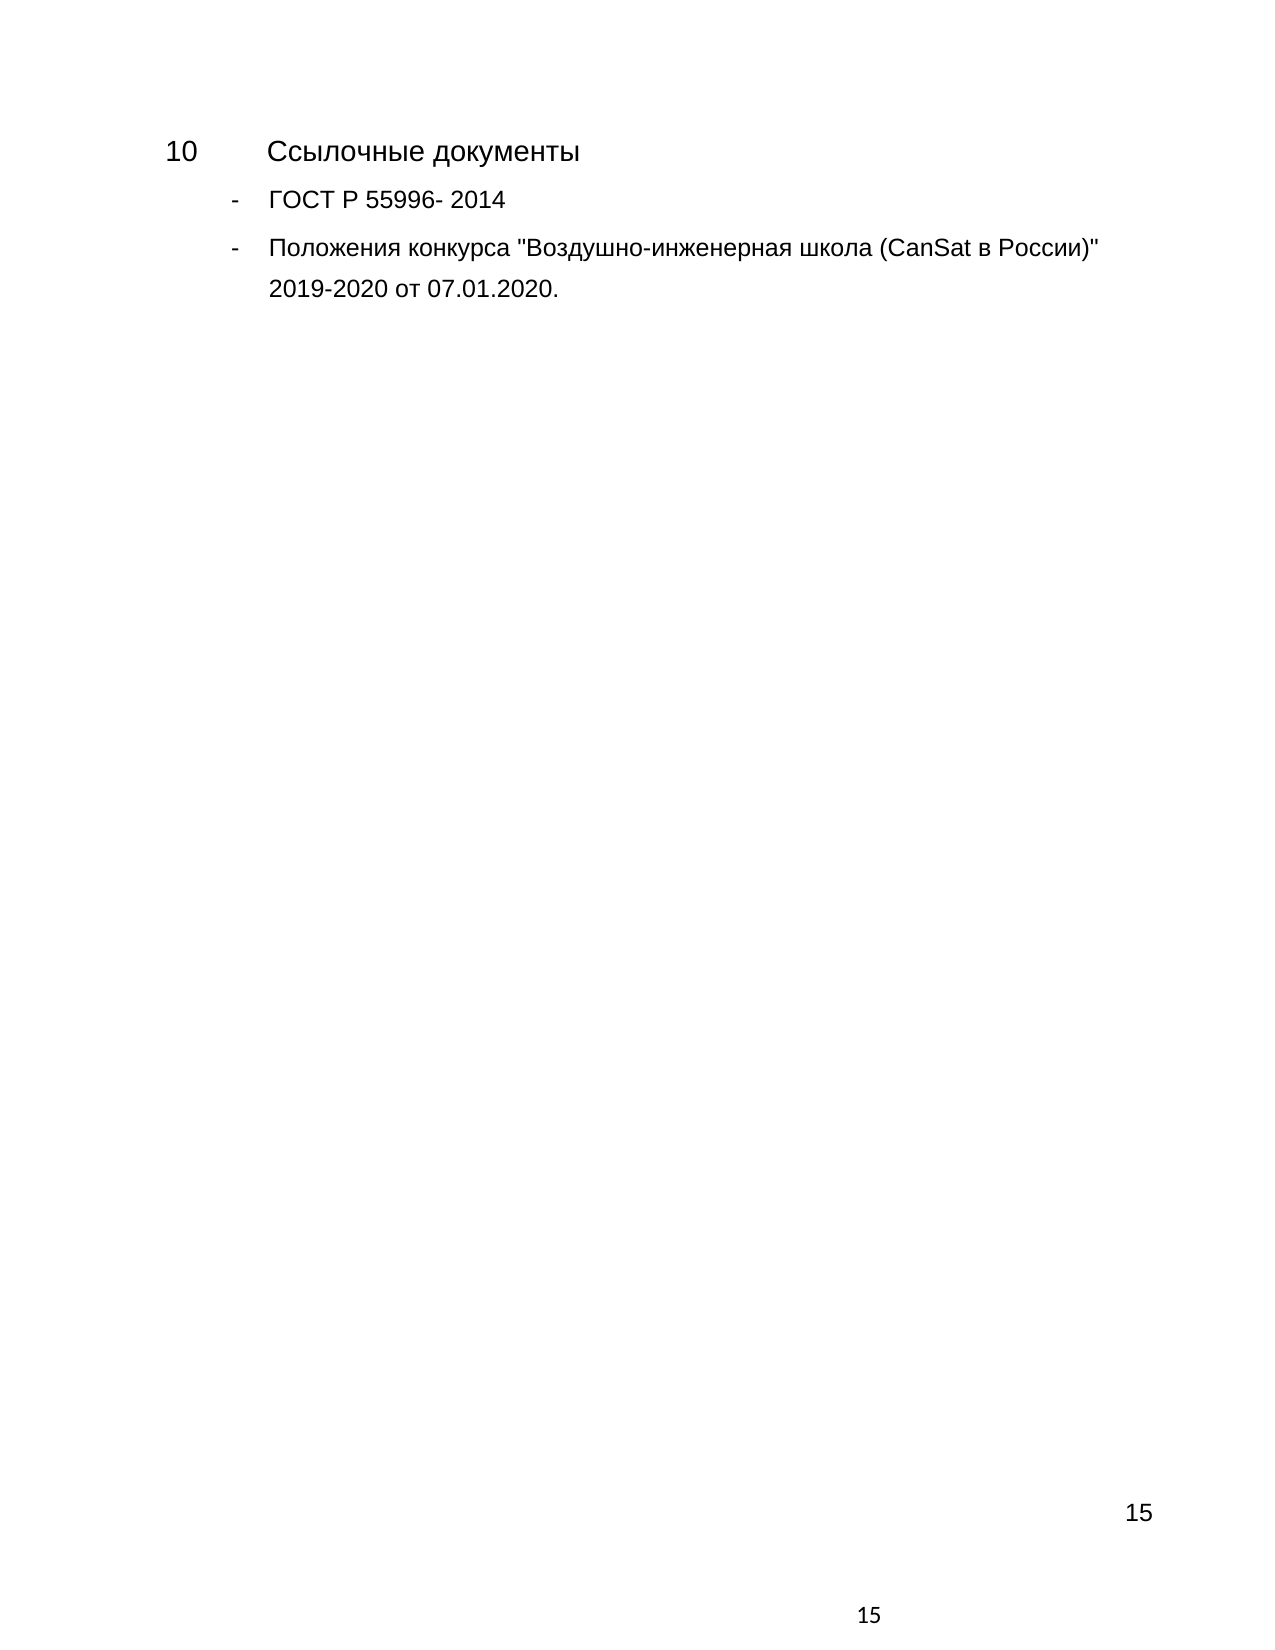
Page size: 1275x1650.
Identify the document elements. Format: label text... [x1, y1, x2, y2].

list Положения конкурса "Воздушно-инженерная школа (CanSat в России)" 2019-2020 от 07.01.2020. [231, 233, 1104, 303]
list Ссылочные документы [165, 134, 1156, 168]
list ГОСТ Р 55996- 2014 [231, 185, 1156, 214]
text 15 [1125, 1498, 1156, 1526]
